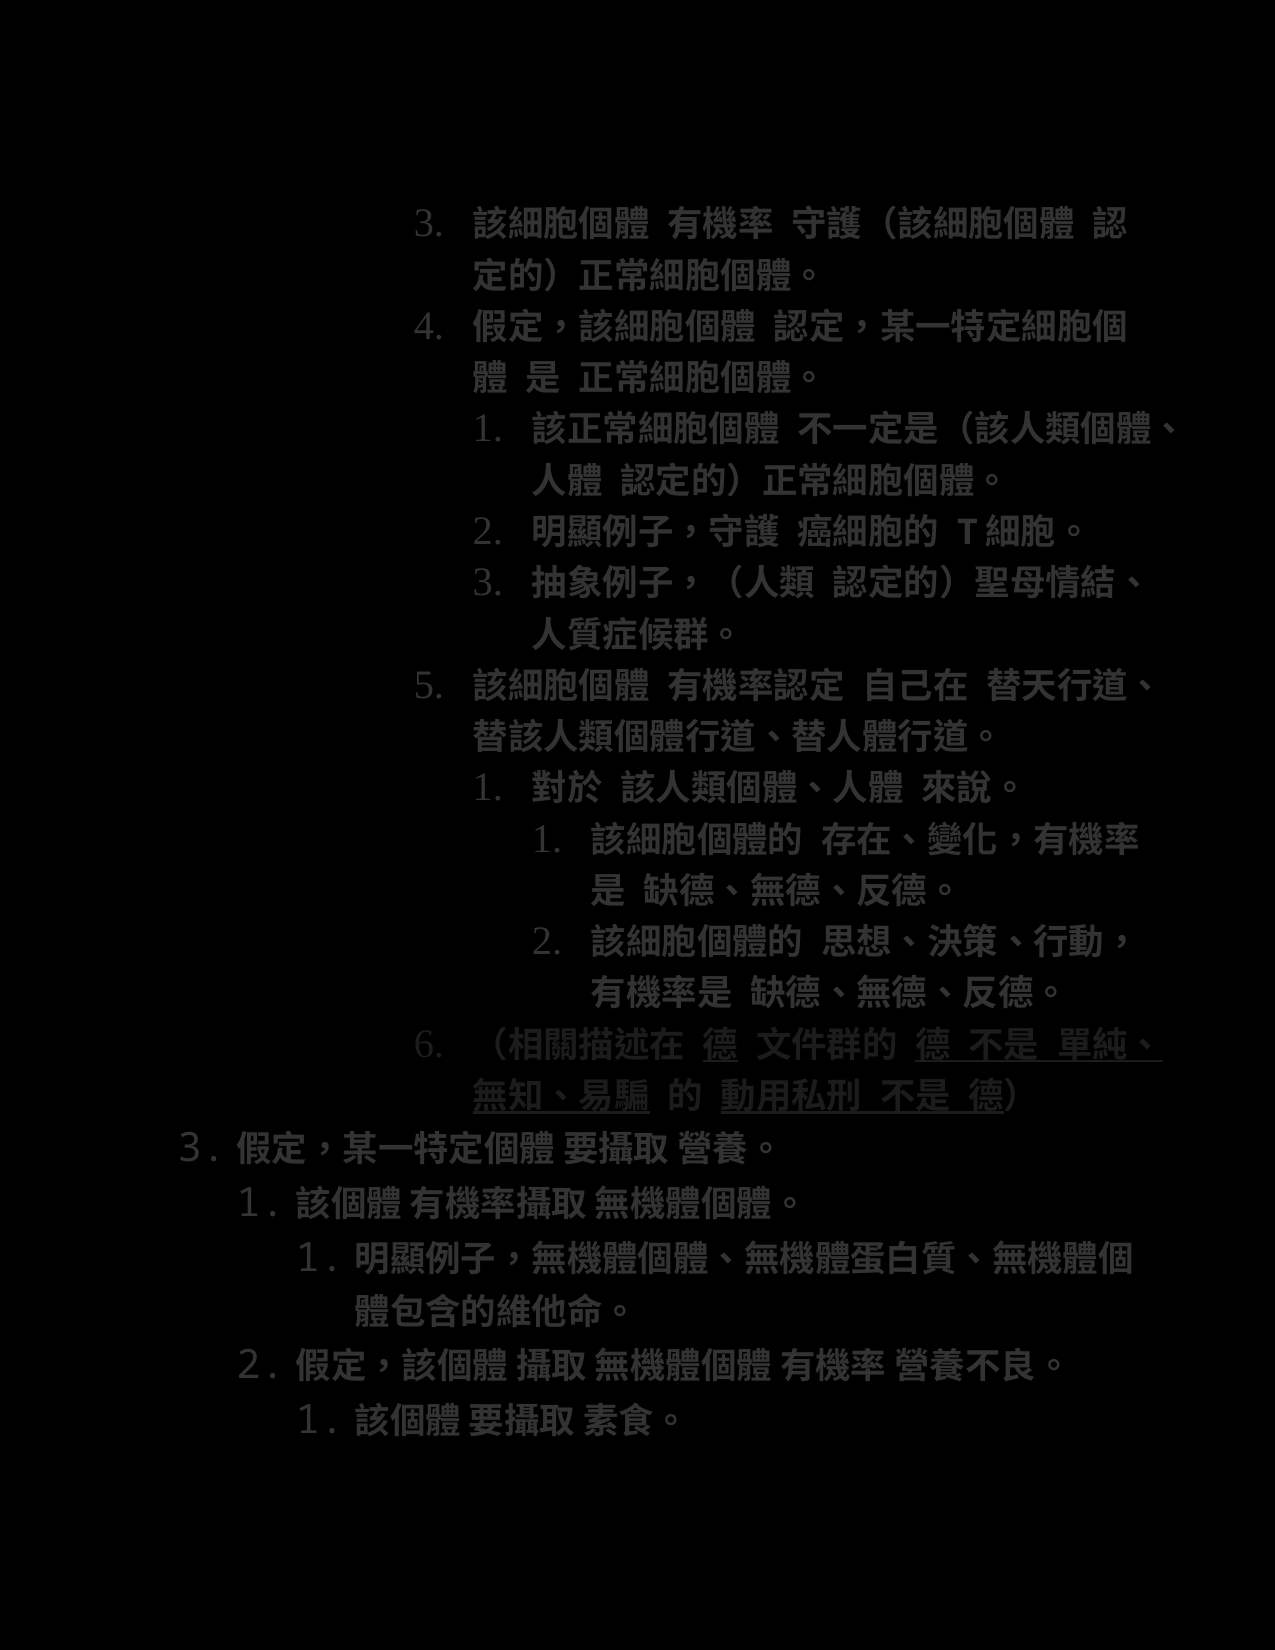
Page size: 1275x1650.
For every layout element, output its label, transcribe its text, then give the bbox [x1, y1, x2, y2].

list 明顯例子，守護 癌細胞的 T細胞。 [472, 503, 1157, 555]
list 明顯例子，無機體個體、無機體蛋白質、無機體個體包含的維他命。 [295, 1229, 1157, 1335]
list 對於 該人類個體、人體 來說。 [472, 760, 1157, 811]
list 該個體 有機率攝取 無機體個體。 [236, 1173, 1157, 1229]
list 假定，該細胞個體 認定，某一特定細胞個體 是 正常細胞個體。 [413, 298, 1157, 401]
list 假定，該個體 攝取 無機體個體 有機率 營養不良。 [236, 1335, 1157, 1390]
list 該細胞個體 有機率認定 自己在 替天行道、替該人類個體行道、替人體行道。 [413, 657, 1157, 760]
list 該細胞個體的 存在、變化，有機率是 缺德、無德、反德。 [532, 811, 1157, 913]
list 該個體 要攝取 素食。 [295, 1390, 1157, 1445]
list 該細胞個體的 思想、決策、行動，有機率是 缺德、無德、反德。 [532, 913, 1157, 1016]
list 該正常細胞個體 不一定是（該人類個體、人體 認定的）正常細胞個體。 [472, 401, 1157, 503]
list 假定，某一特定個體 要攝取 營養。 [177, 1118, 1157, 1173]
list （相關描述在 德 文件群的 德 不是 單純、無知、易騙 的 動用私刑 不是 德） [413, 1016, 1157, 1118]
list 抽象例子，（人類 認定的）聖母情結、人質症候群。 [472, 555, 1157, 657]
list 該細胞個體 有機率 守護（該細胞個體 認定的）正常細胞個體。 [413, 196, 1157, 298]
